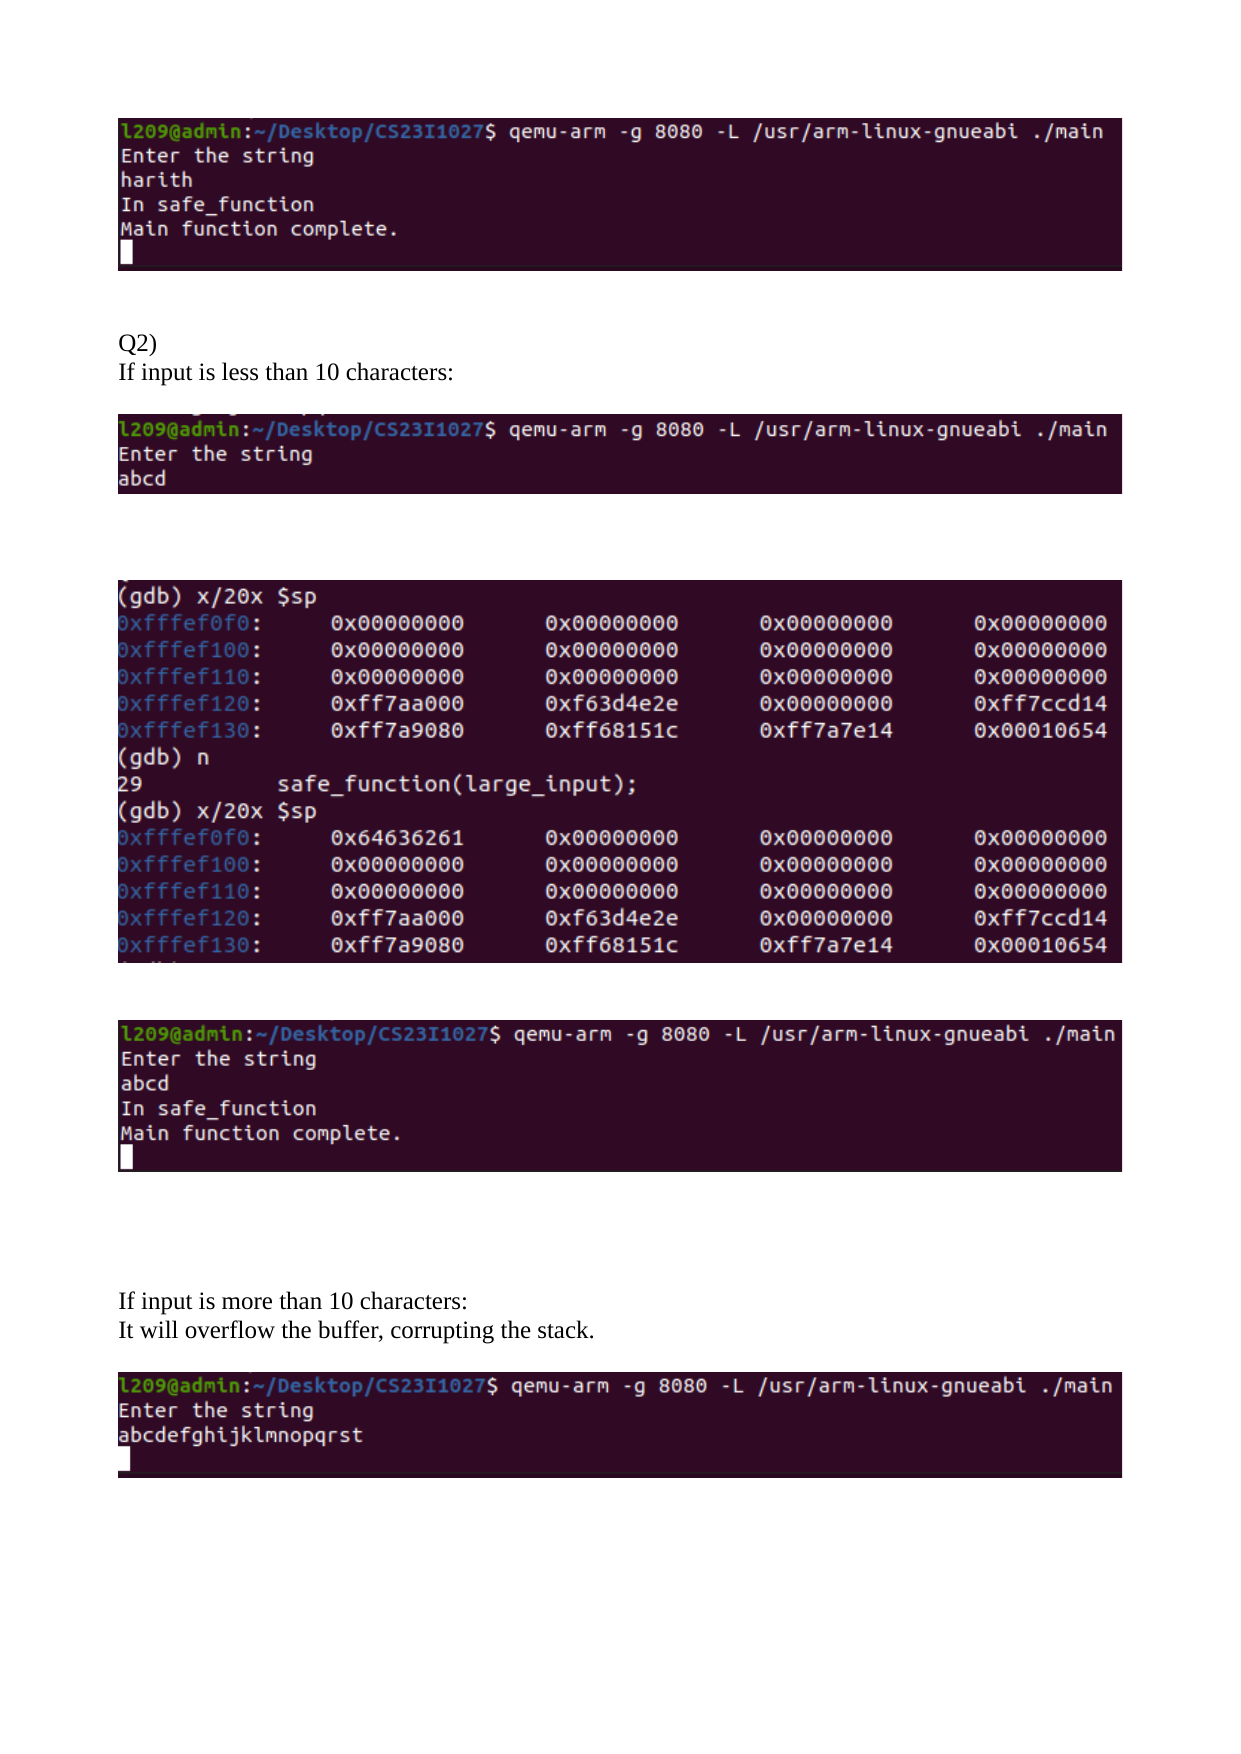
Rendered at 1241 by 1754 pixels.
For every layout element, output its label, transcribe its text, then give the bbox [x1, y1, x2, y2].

picture [118, 414, 1123, 494]
picture [118, 1020, 1123, 1172]
text If input is more than 10 characters: [118, 1286, 1122, 1315]
text If input is less than 10 characters: [118, 357, 1122, 385]
picture [118, 118, 1123, 271]
picture [118, 580, 1123, 963]
picture [118, 1372, 1123, 1478]
text It will overflow the buffer, corrupting the stack. [118, 1315, 1122, 1344]
text Q2) [118, 328, 1122, 357]
